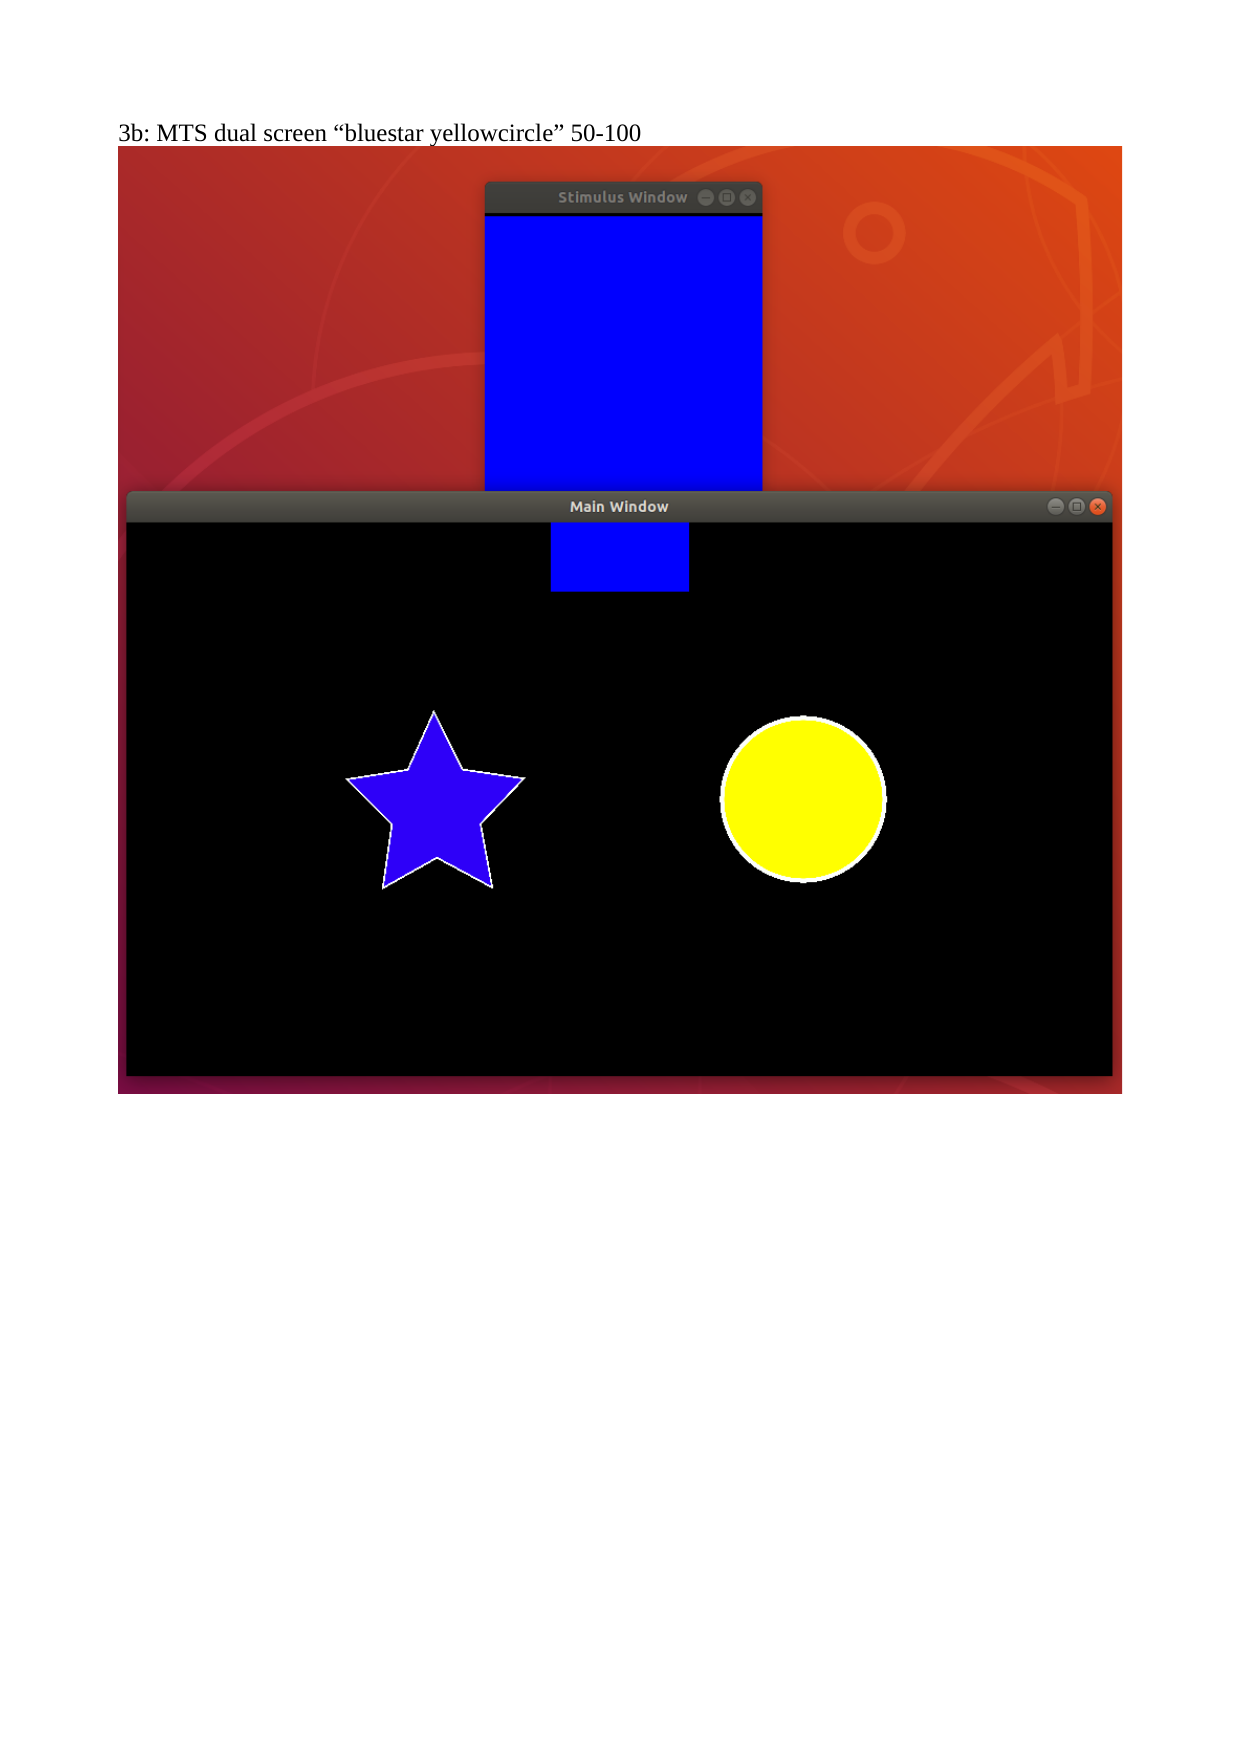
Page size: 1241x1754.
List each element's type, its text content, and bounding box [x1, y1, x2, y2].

picture [118, 146, 1123, 1094]
text 3b: MTS dual screen “bluestar yellowcircle” 50-100 [118, 118, 1122, 146]
